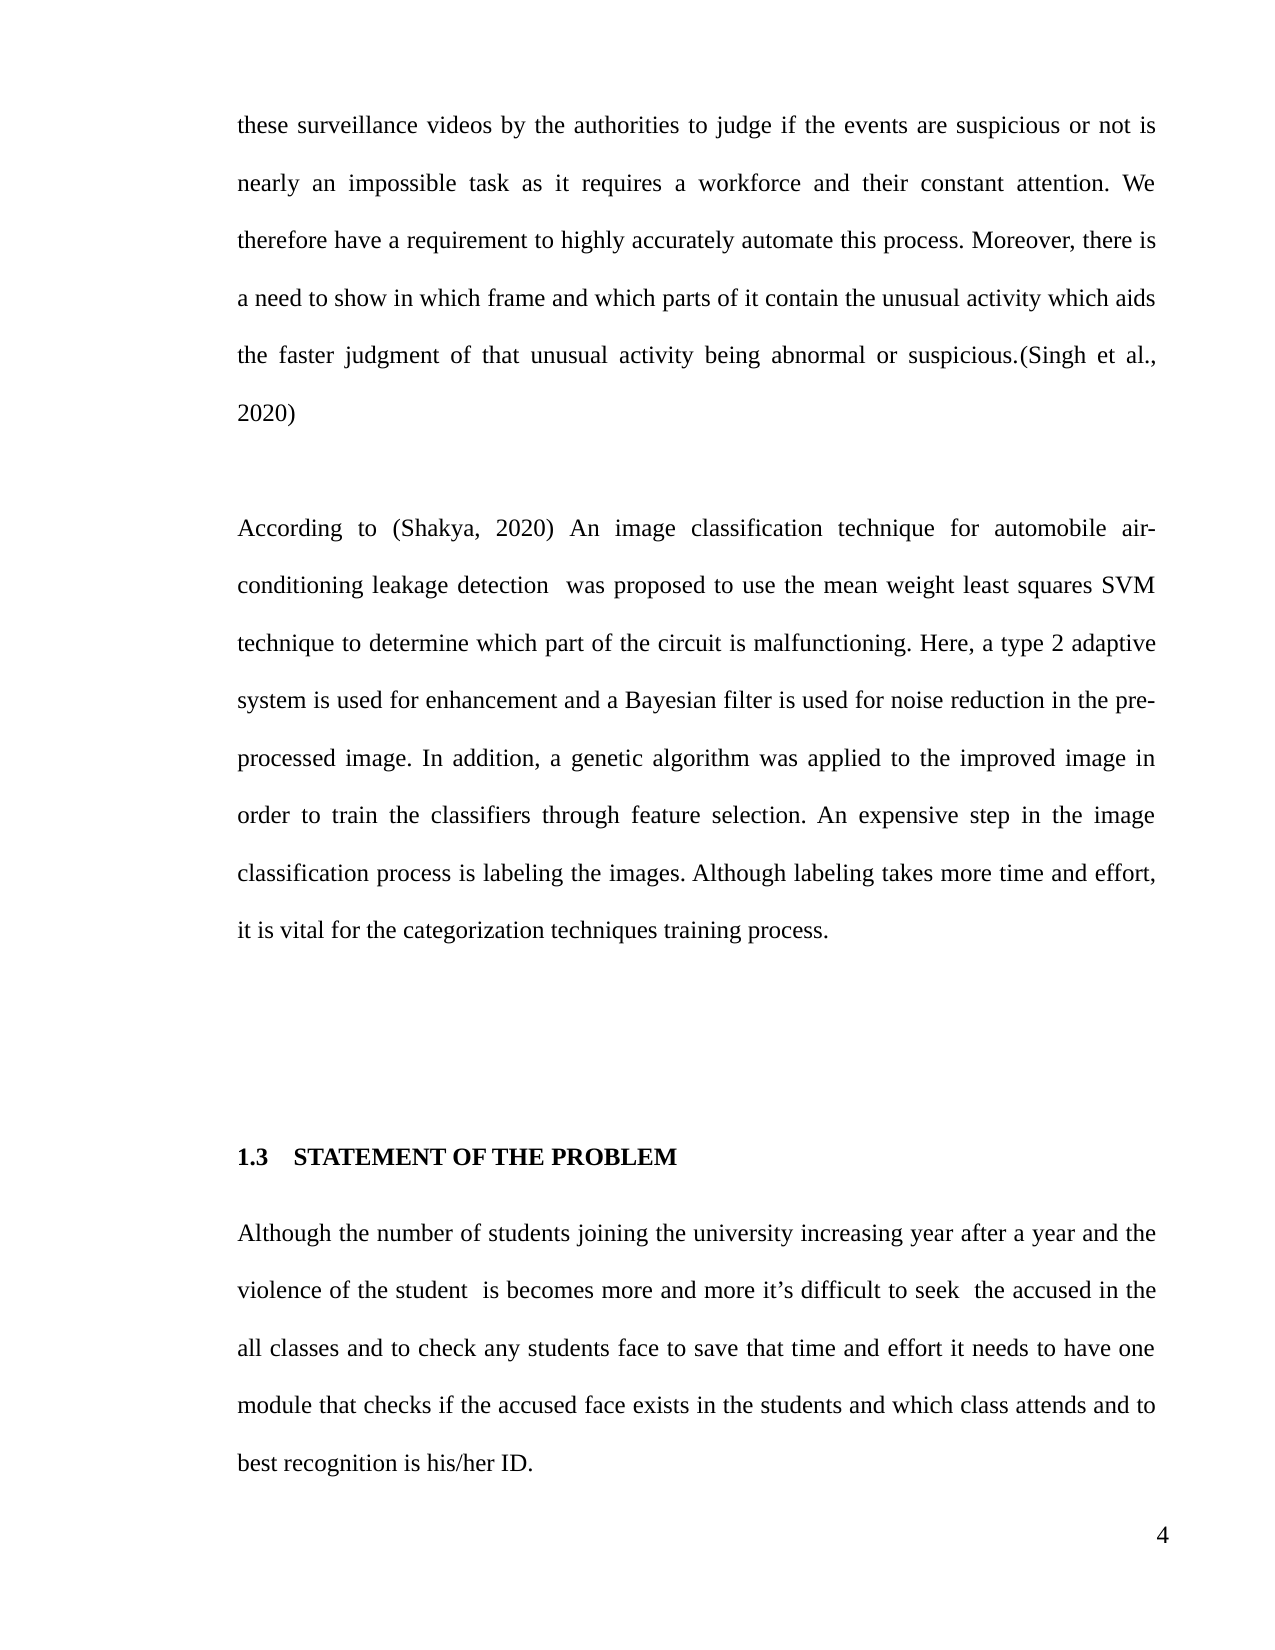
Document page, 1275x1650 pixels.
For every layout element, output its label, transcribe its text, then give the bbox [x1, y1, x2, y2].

subtitle STATEMENT OF THE PROBLEM [237, 1142, 1169, 1170]
text Although the number of students joining the university increasing year after a year and the violence of the student is becomes more and more it’s difficult to seek the accused in the all classes and to check any students face to save that time and effort it needs to have one module that checks if the accused face exists in the students and which class attends and to best recognition is his/her ID. [237, 1218, 1157, 1477]
text these surveillance videos by the authorities to judge if the events are suspicious or not is nearly an impossible task as it requires a workforce and their constant attention. We therefore have a requirement to highly accurately automate this process. Moreover, there is a need to show in which frame and which parts of it contain the unusual activity which aids the faster judgment of that unusual activity being abnormal or suspicious.(Singh et al., 2020) [237, 110, 1157, 427]
text According to (Shakya, 2020) An image classification technique for automobile air-conditioning leakage detection was proposed to use the mean weight least squares SVM technique to determine which part of the circuit is malfunctioning. Here, a type 2 adaptive system is used for enhancement and a Bayesian filter is used for noise reduction in the pre-processed image. In addition, a genetic algorithm was applied to the improved image in order to train the classifiers through feature selection. An expensive step in the image classification process is labeling the images. Although labeling takes more time and effort, it is vital for the categorization techniques training process. [237, 513, 1157, 944]
